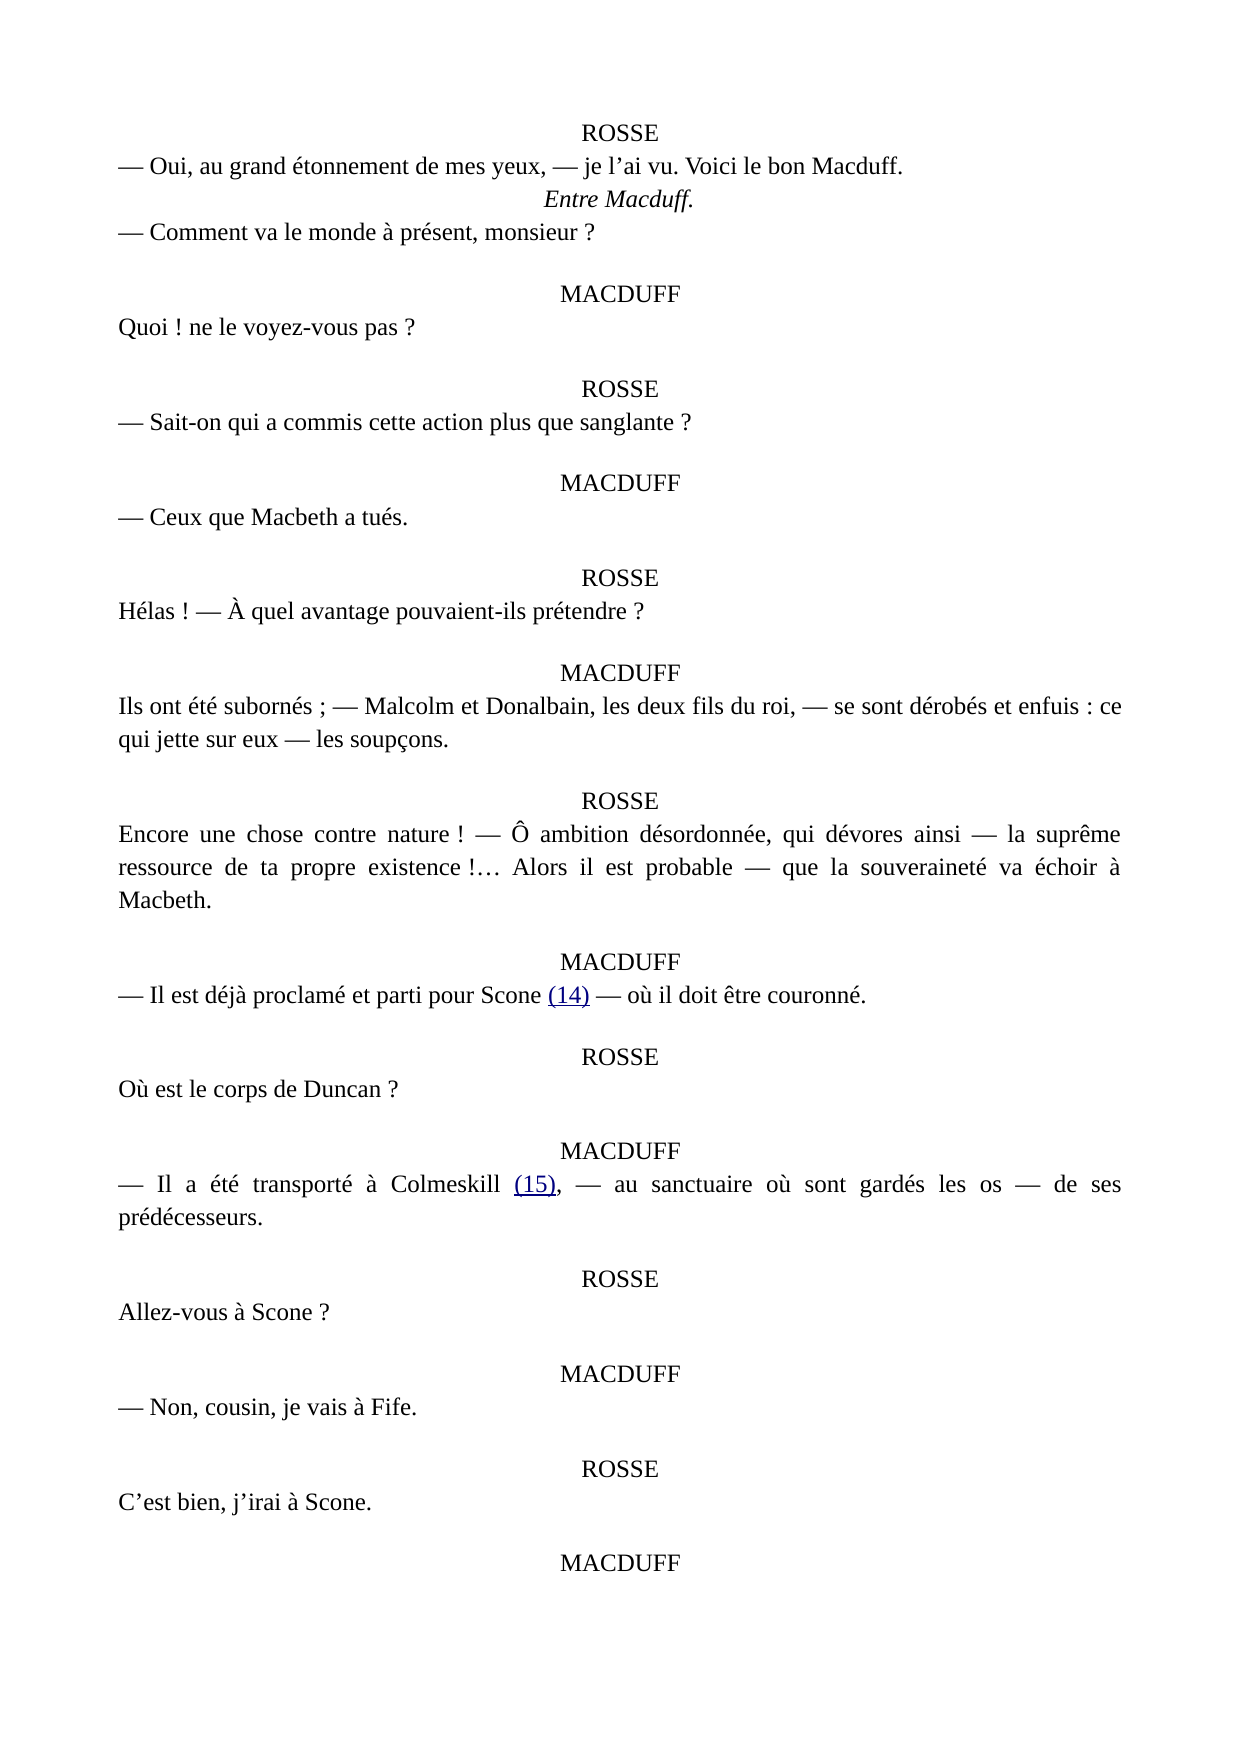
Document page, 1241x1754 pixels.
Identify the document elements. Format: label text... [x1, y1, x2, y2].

text Quoi ! ne le voyez-vous pas ? [118, 312, 1122, 341]
text ROSSE [118, 1454, 1122, 1482]
text Encore une chose contre nature ! — Ô ambition désordonnée, qui dévores ainsi — la suprême ressource de ta propre existence !… Alors il est probable — que la souveraineté va échoir à Macbeth. [118, 819, 1122, 914]
text — Ceux que Macbeth a tués. [118, 502, 1122, 530]
text ROSSE [118, 118, 1122, 147]
text ROSSE [118, 374, 1122, 402]
text MACDUFF [118, 658, 1122, 687]
text ROSSE [118, 1264, 1122, 1293]
text ROSSE [118, 563, 1122, 592]
text — Comment va le monde à présent, monsieur ? [118, 217, 1122, 246]
text MACDUFF [118, 1359, 1122, 1388]
text MACDUFF [118, 1136, 1122, 1165]
text MACDUFF [118, 1548, 1122, 1577]
text Hélas ! — À quel avantage pouvaient-ils prétendre ? [118, 596, 1122, 625]
text ROSSE [118, 786, 1122, 815]
text C’est bien, j’irai à Scone. [118, 1487, 1122, 1516]
text — Sait-on qui a commis cette action plus que sanglante ? [118, 407, 1122, 436]
text Entre Macduff. [118, 184, 1122, 213]
text — Oui, au grand étonnement de mes yeux, — je l’ai vu. Voici le bon Macduff. [118, 151, 1122, 180]
text Allez-vous à Scone ? [118, 1297, 1122, 1326]
text — Il a été transporté à Colmeskill (15), — au sanctuaire où sont gardés les os — de ses prédécesseurs. [118, 1169, 1122, 1231]
text MACDUFF [118, 947, 1122, 976]
text MACDUFF [118, 279, 1122, 308]
text MACDUFF [118, 468, 1122, 497]
text Où est le corps de Duncan ? [118, 1074, 1122, 1103]
text — Non, cousin, je vais à Fife. [118, 1392, 1122, 1421]
text — Il est déjà proclamé et parti pour Scone (14) — où il doit être couronné. [118, 980, 1122, 1008]
text ROSSE [118, 1042, 1122, 1070]
text Ils ont été subornés ; — Malcolm et Donalbain, les deux fils du roi, — se sont dérobés et enfuis : ce qui jette sur eux — les soupçons. [118, 691, 1122, 753]
